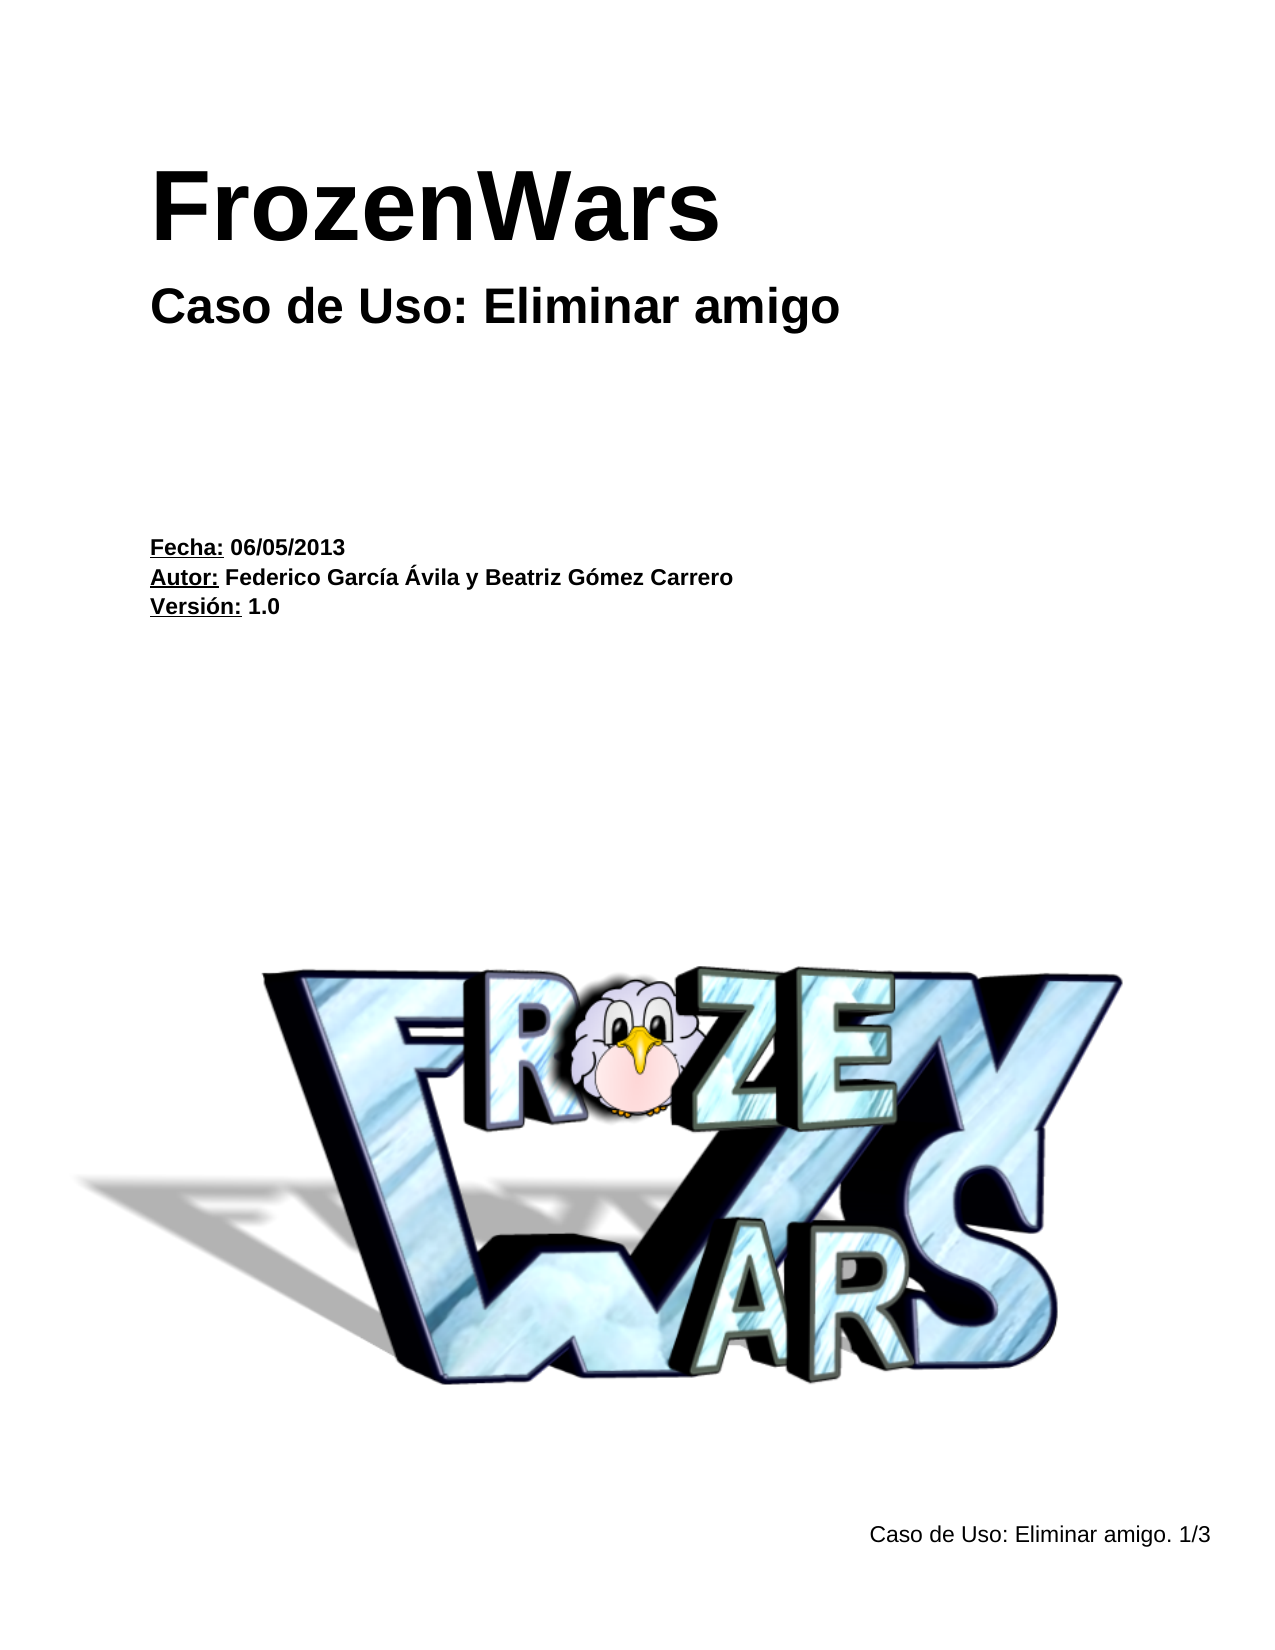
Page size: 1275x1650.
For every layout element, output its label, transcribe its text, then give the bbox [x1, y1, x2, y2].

text Autor: Federico García Ávila y Beatriz Gómez Carrero [150, 564, 1108, 590]
title Fecha: 06/05/2013 [150, 535, 1125, 561]
text Versión: 1.0 [150, 594, 1125, 619]
title FrozenWars [150, 150, 1125, 262]
title Caso de Uso: Eliminar amigo [150, 278, 1125, 334]
picture [59, 961, 1124, 1386]
